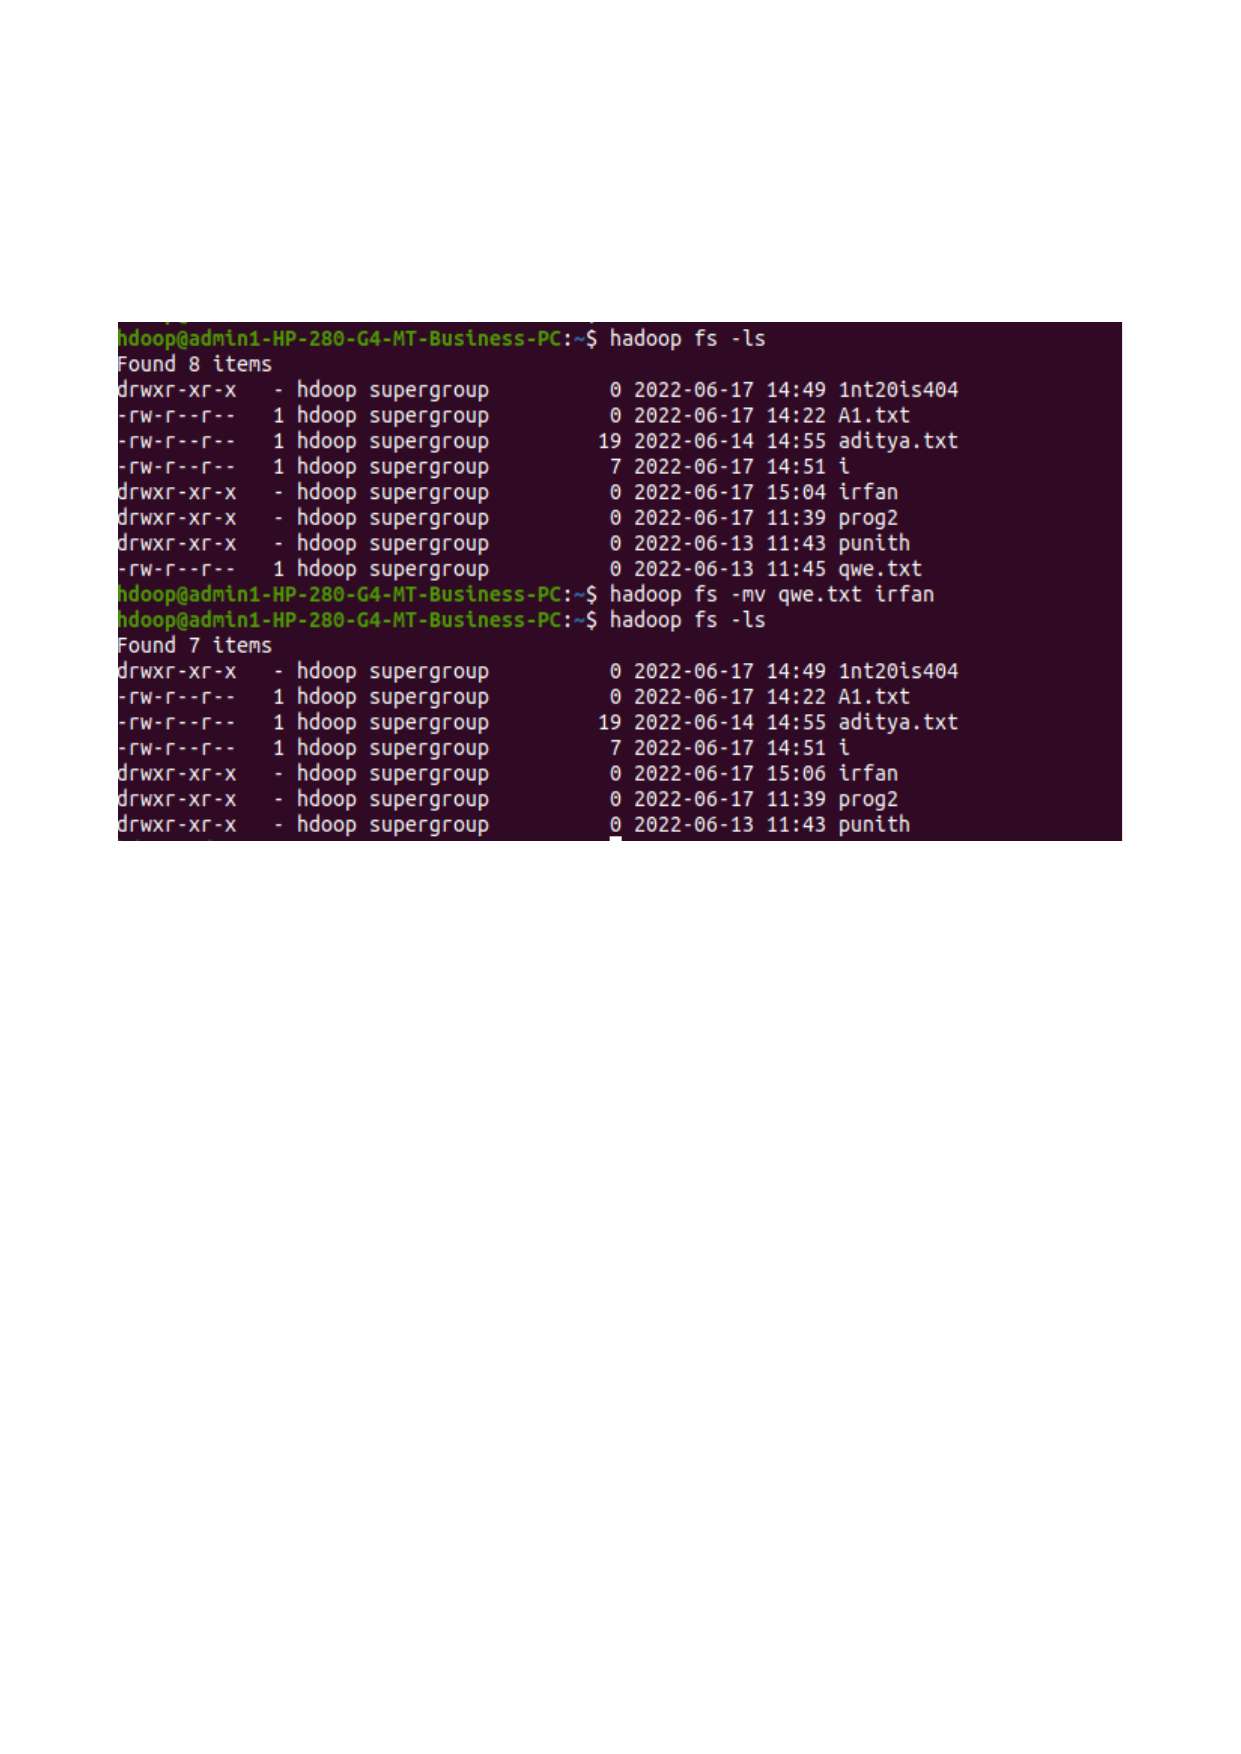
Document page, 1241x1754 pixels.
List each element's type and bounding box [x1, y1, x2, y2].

picture [118, 322, 1123, 841]
